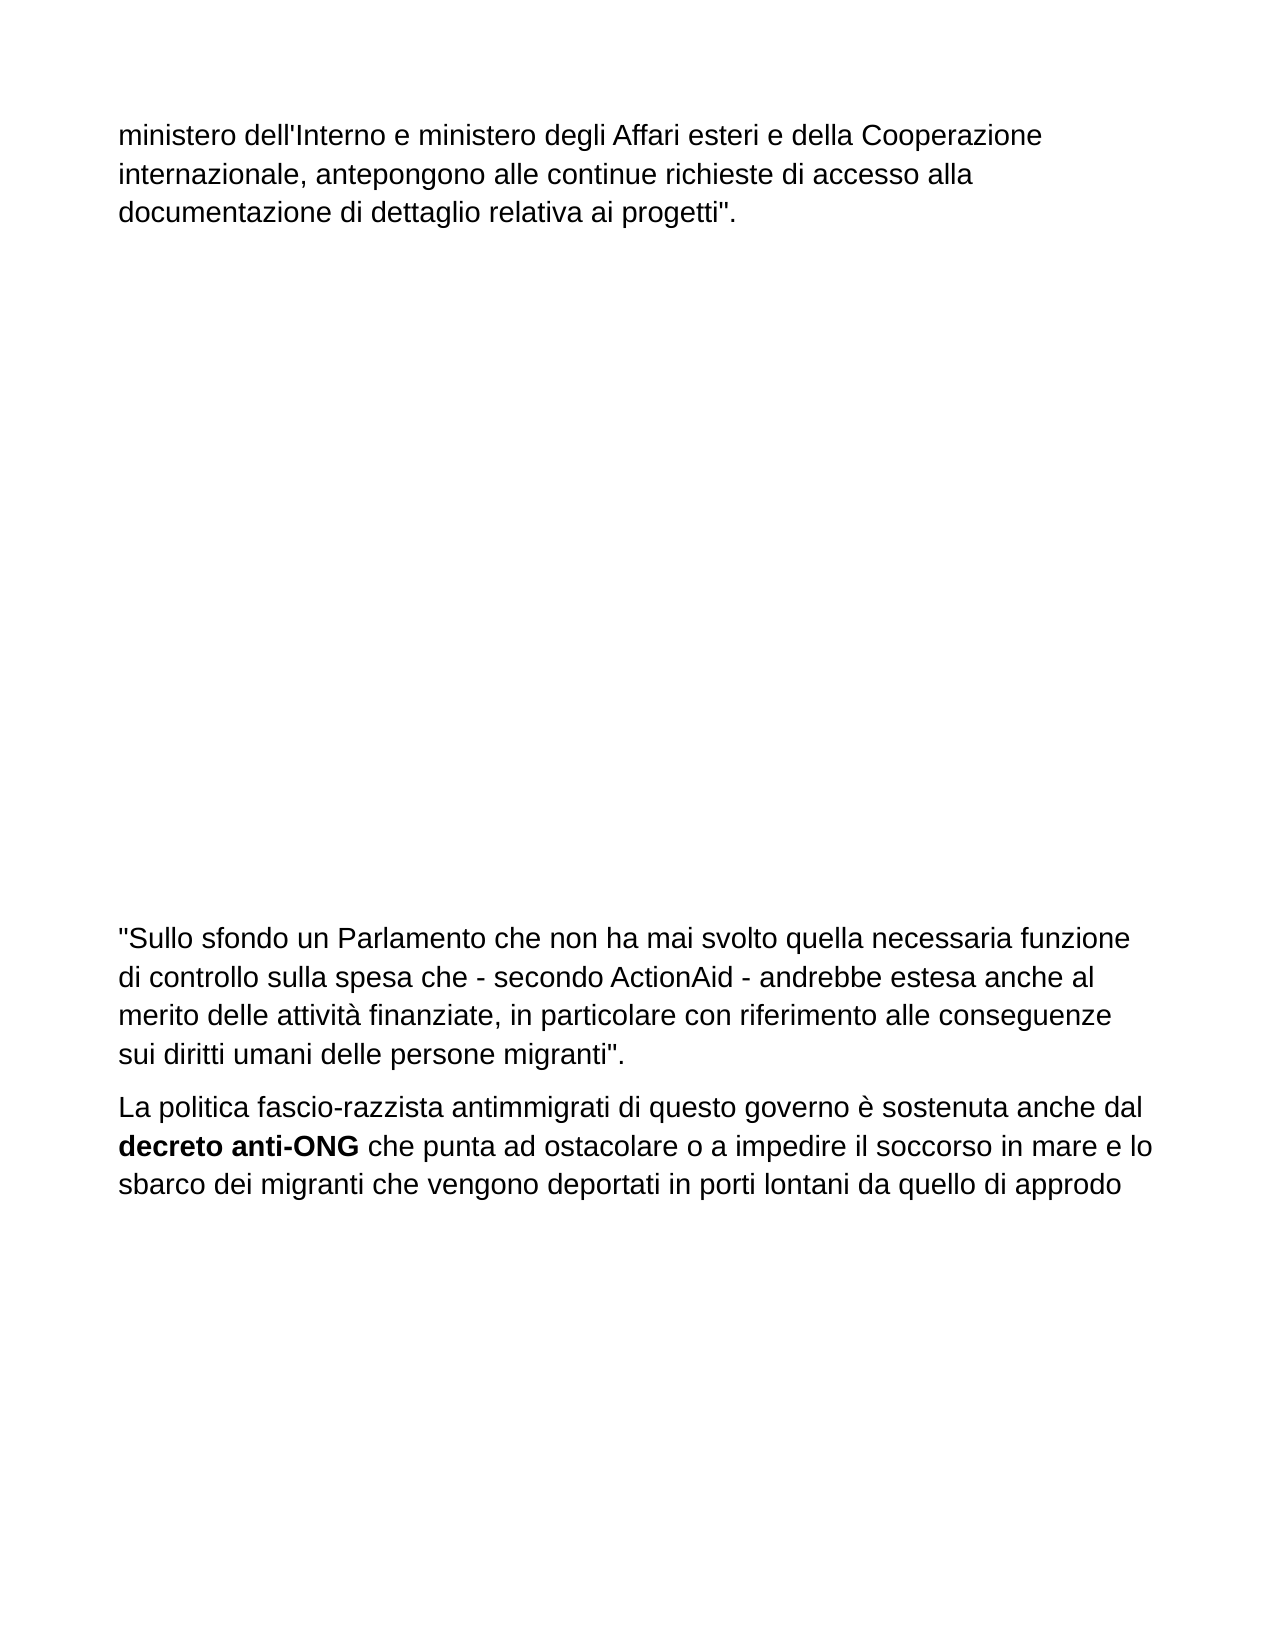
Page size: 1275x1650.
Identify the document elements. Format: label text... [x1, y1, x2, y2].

text La politica fascio-razzista antimmigrati di questo governo è sostenuta anche dal decreto anti-ONG che punta ad ostacolare o a impedire il soccorso in mare e lo sbarco dei migranti che vengono deportati in porti lontani da quello di approdo [118, 1090, 1157, 1201]
text "Sullo sfondo un Parlamento che non ha mai svolto quella necessaria funzione di controllo sulla spesa che - secondo ActionAid - andrebbe estesa anche al merito delle attività finanziate, in particolare con riferimento alle conseguenze sui diritti umani delle persone migranti". [118, 921, 1157, 1071]
text ministero dell'Interno e ministero degli Affari esteri e della Cooperazione internazionale, antepongono alle continue richieste di accesso alla documentazione di dettaglio relativa ai progetti". [118, 118, 1157, 229]
